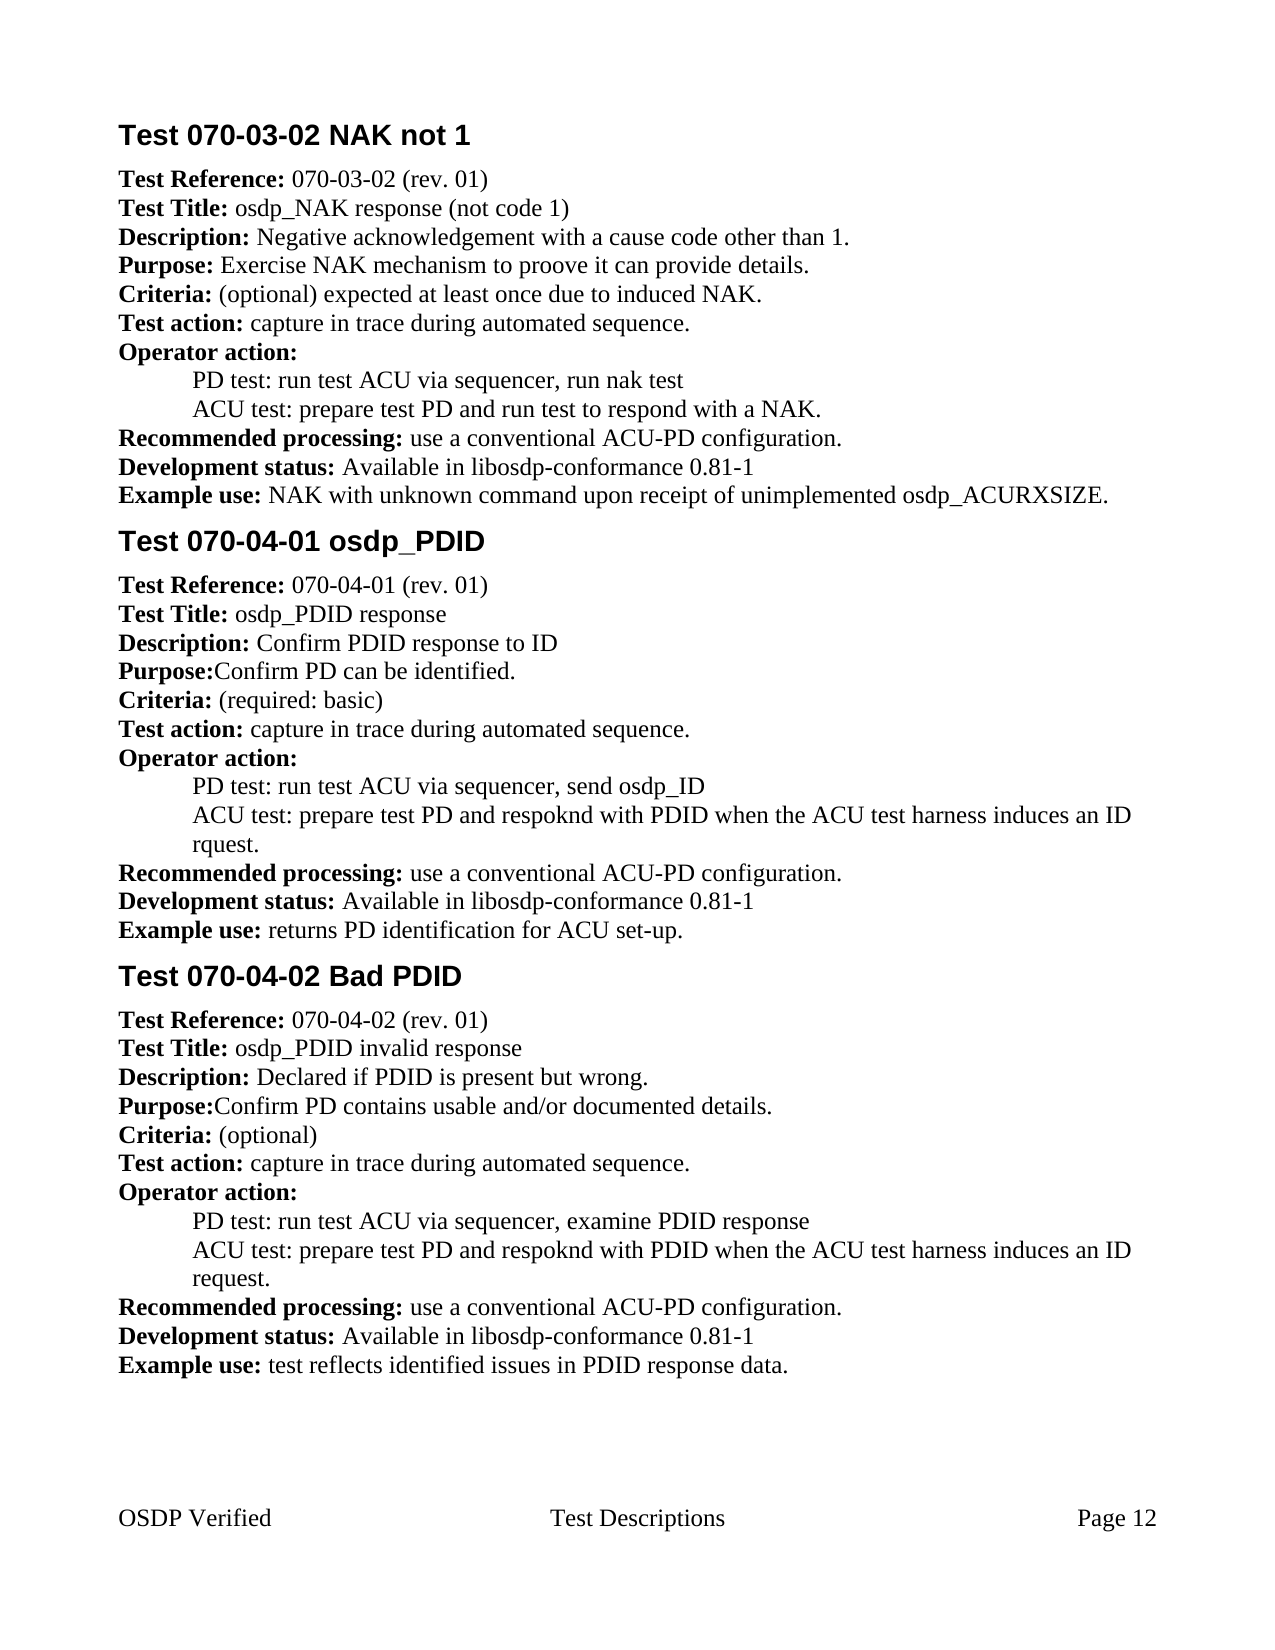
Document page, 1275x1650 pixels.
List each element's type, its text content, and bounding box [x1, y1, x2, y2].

text Operator action: [118, 1177, 1157, 1206]
text Operator action: [118, 337, 1157, 366]
text Development status: Available in libosdp-conformance 0.81-1 [118, 452, 1157, 481]
subtitle Test 070-03-02 NAK not 1 [118, 118, 1157, 152]
text Test Title: osdp_PDID response [118, 599, 1157, 628]
text Test action: capture in trace during automated sequence. [118, 308, 1157, 337]
text Test Reference: 070-04-02 (rev. 01) [118, 1005, 1157, 1033]
text Example use: returns PD identification for ACU set-up. [118, 915, 1157, 944]
text ACU test: prepare test PD and run test to respond with a NAK. [118, 394, 1157, 423]
text Description: Negative acknowledgement with a cause code other than 1. [118, 222, 1157, 251]
text Test Title: osdp_PDID invalid response [118, 1033, 1157, 1062]
text ACU test: prepare test PD and respoknd with PDID when the ACU test harness induces an ID rquest. [192, 800, 1157, 858]
text Purpose: Exercise NAK mechanism to proove it can provide details. [118, 251, 1157, 279]
text Example use: test reflects identified issues in PDID response data. [118, 1350, 1157, 1378]
text Criteria: (required: basic) [118, 685, 1157, 714]
text Recommended processing: use a conventional ACU-PD configuration. [118, 858, 1157, 886]
text Operator action: [118, 743, 1157, 771]
text Recommended processing: use a conventional ACU-PD configuration. [118, 423, 1157, 452]
text Test Title: osdp_NAK response (not code 1) [118, 193, 1157, 222]
text Development status: Available in libosdp-conformance 0.81-1 [118, 886, 1157, 915]
text Purpose:Confirm PD contains usable and/or documented details. [118, 1091, 1157, 1120]
subtitle Test 070-04-01 osdp_PDID [118, 524, 1157, 558]
text Recommended processing: use a conventional ACU-PD configuration. [118, 1292, 1157, 1321]
text Example use: NAK with unknown command upon receipt of unimplemented osdp_ACURXSIZE. [118, 481, 1157, 509]
text Test action: capture in trace during automated sequence. [118, 1148, 1157, 1177]
subtitle Test 070-04-02 Bad PDID [118, 958, 1157, 992]
text Description: Confirm PDID response to ID [118, 628, 1157, 656]
text Description: Declared if PDID is present but wrong. [118, 1062, 1157, 1091]
text Criteria: (optional) expected at least once due to induced NAK. [118, 279, 1157, 308]
text ACU test: prepare test PD and respoknd with PDID when the ACU test harness induces an ID request. [192, 1235, 1157, 1292]
text Development status: Available in libosdp-conformance 0.81-1 [118, 1321, 1157, 1350]
text PD test: run test ACU via sequencer, send osdp_ID [118, 771, 1157, 800]
text PD test: run test ACU via sequencer, examine PDID response [118, 1206, 1157, 1235]
text Purpose:Confirm PD can be identified. [118, 656, 1157, 685]
text Test Reference: 070-03-02 (rev. 01) [118, 164, 1157, 193]
text Test action: capture in trace during automated sequence. [118, 714, 1157, 743]
text Test Reference: 070-04-01 (rev. 01) [118, 570, 1157, 599]
text PD test: run test ACU via sequencer, run nak test [118, 366, 1157, 394]
text Criteria: (optional) [118, 1120, 1157, 1148]
